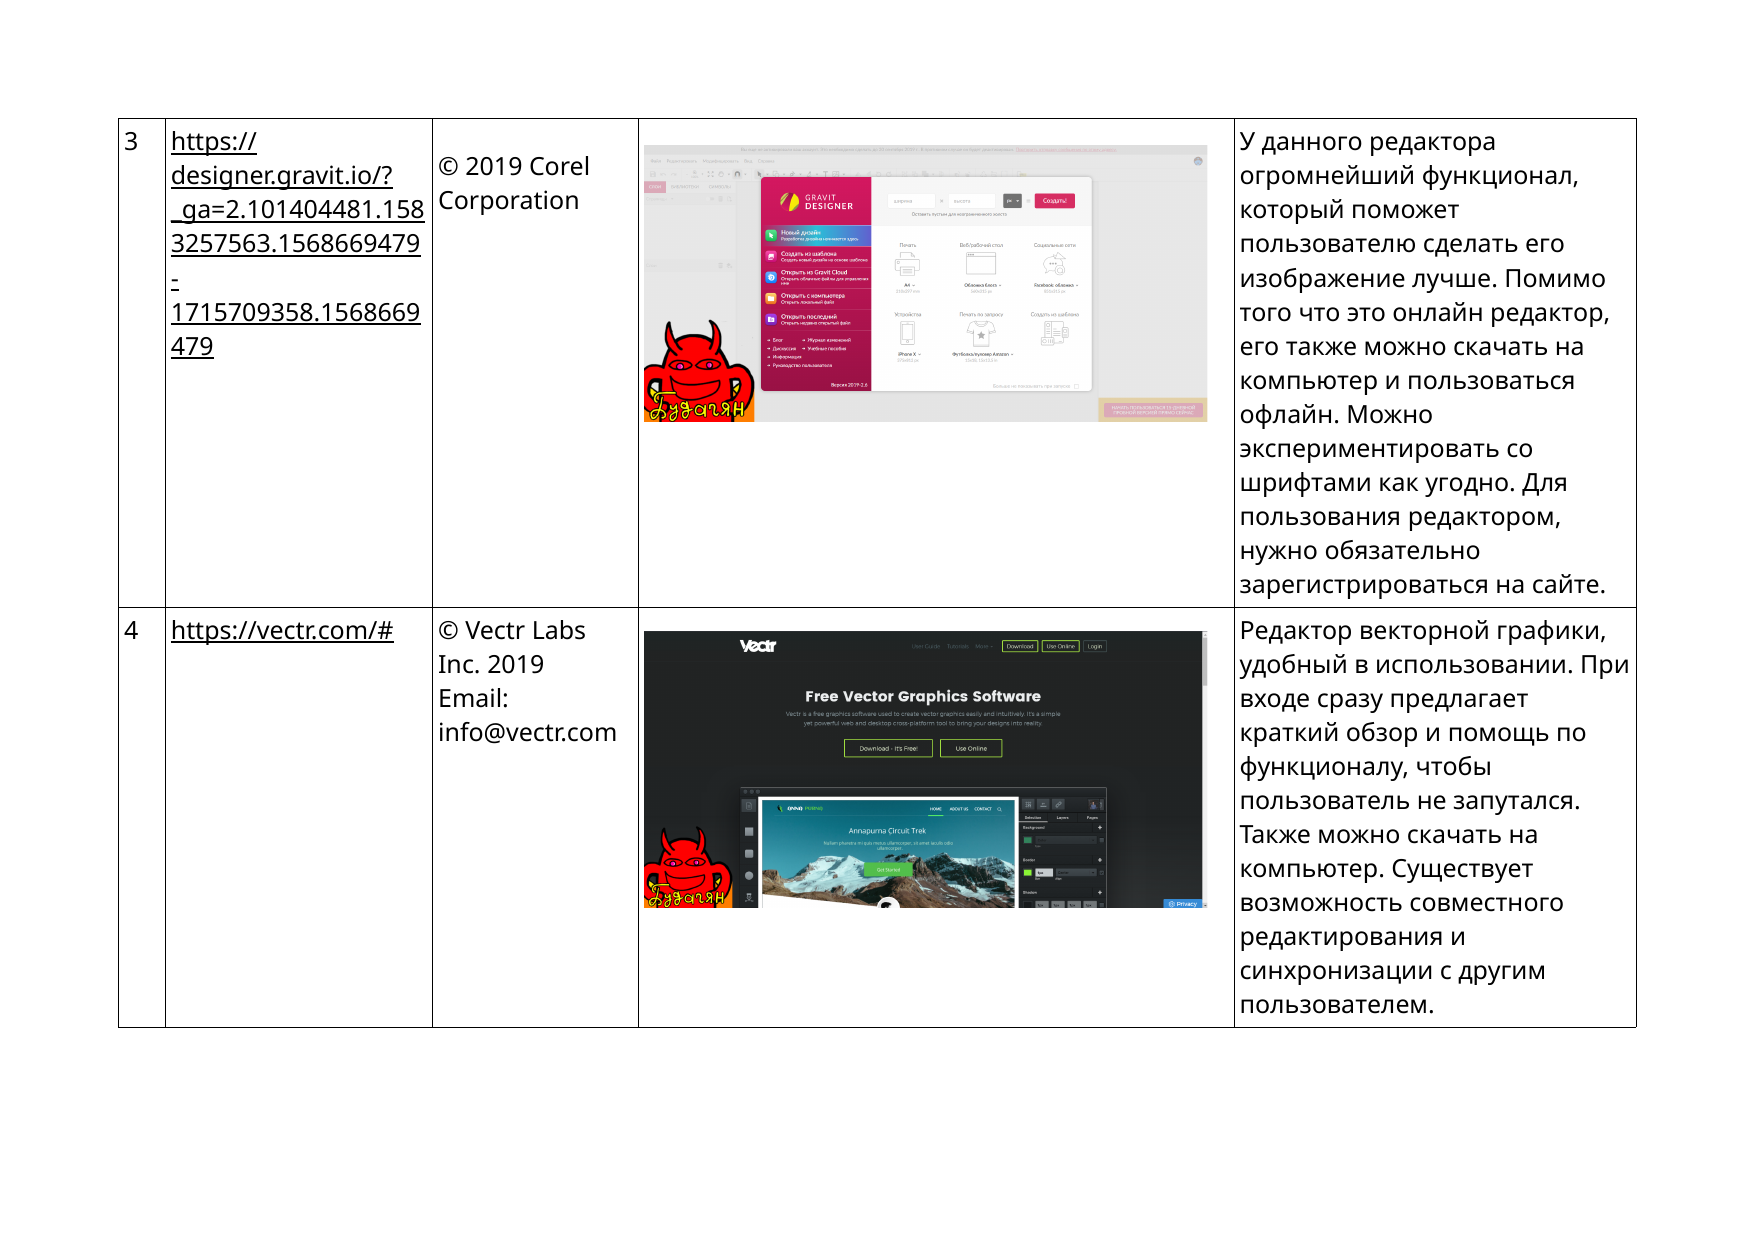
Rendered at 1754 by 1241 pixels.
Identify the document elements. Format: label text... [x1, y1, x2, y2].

table_cell 4 [119, 608, 165, 1027]
table_cell [639, 119, 1234, 607]
table_cell У данного редактора огромнейший функционал, который поможет пользователю сделать его изображение лучше. Помимо того что это онлайн редактор, его также можно скачать на компьютер и пользоваться офлайн. Можно экспериментировать со шрифтами как угодно. Для пользования редактором, нужно обязательно зарегистрироваться на сайте. [1235, 119, 1636, 607]
table_cell Редактор векторной графики, удобный в использовании. При входе сразу предлагает краткий обзор и помощь по функционалу, чтобы пользователь не запутался. Также можно скачать на компьютер. Существует возможность совместного редактирования и синхронизации с другим пользователем. [1235, 608, 1636, 1027]
table_cell 3 [119, 119, 165, 607]
picture [644, 145, 1208, 422]
table_cell © 2019 Corel Corporation [433, 119, 638, 607]
table_cell https://designer.gravit.io/?_ga=2.101404481.1583257563.1568669479-1715709358.1568669479 [166, 119, 432, 607]
table_cell [639, 608, 1234, 907]
table_cell https://vectr.com/# [166, 608, 432, 1027]
picture [644, 631, 1208, 908]
table_cell © Vectr Labs Inc. 2019 Email: info@vectr.com [433, 608, 638, 1027]
table_cell [639, 908, 1234, 1027]
